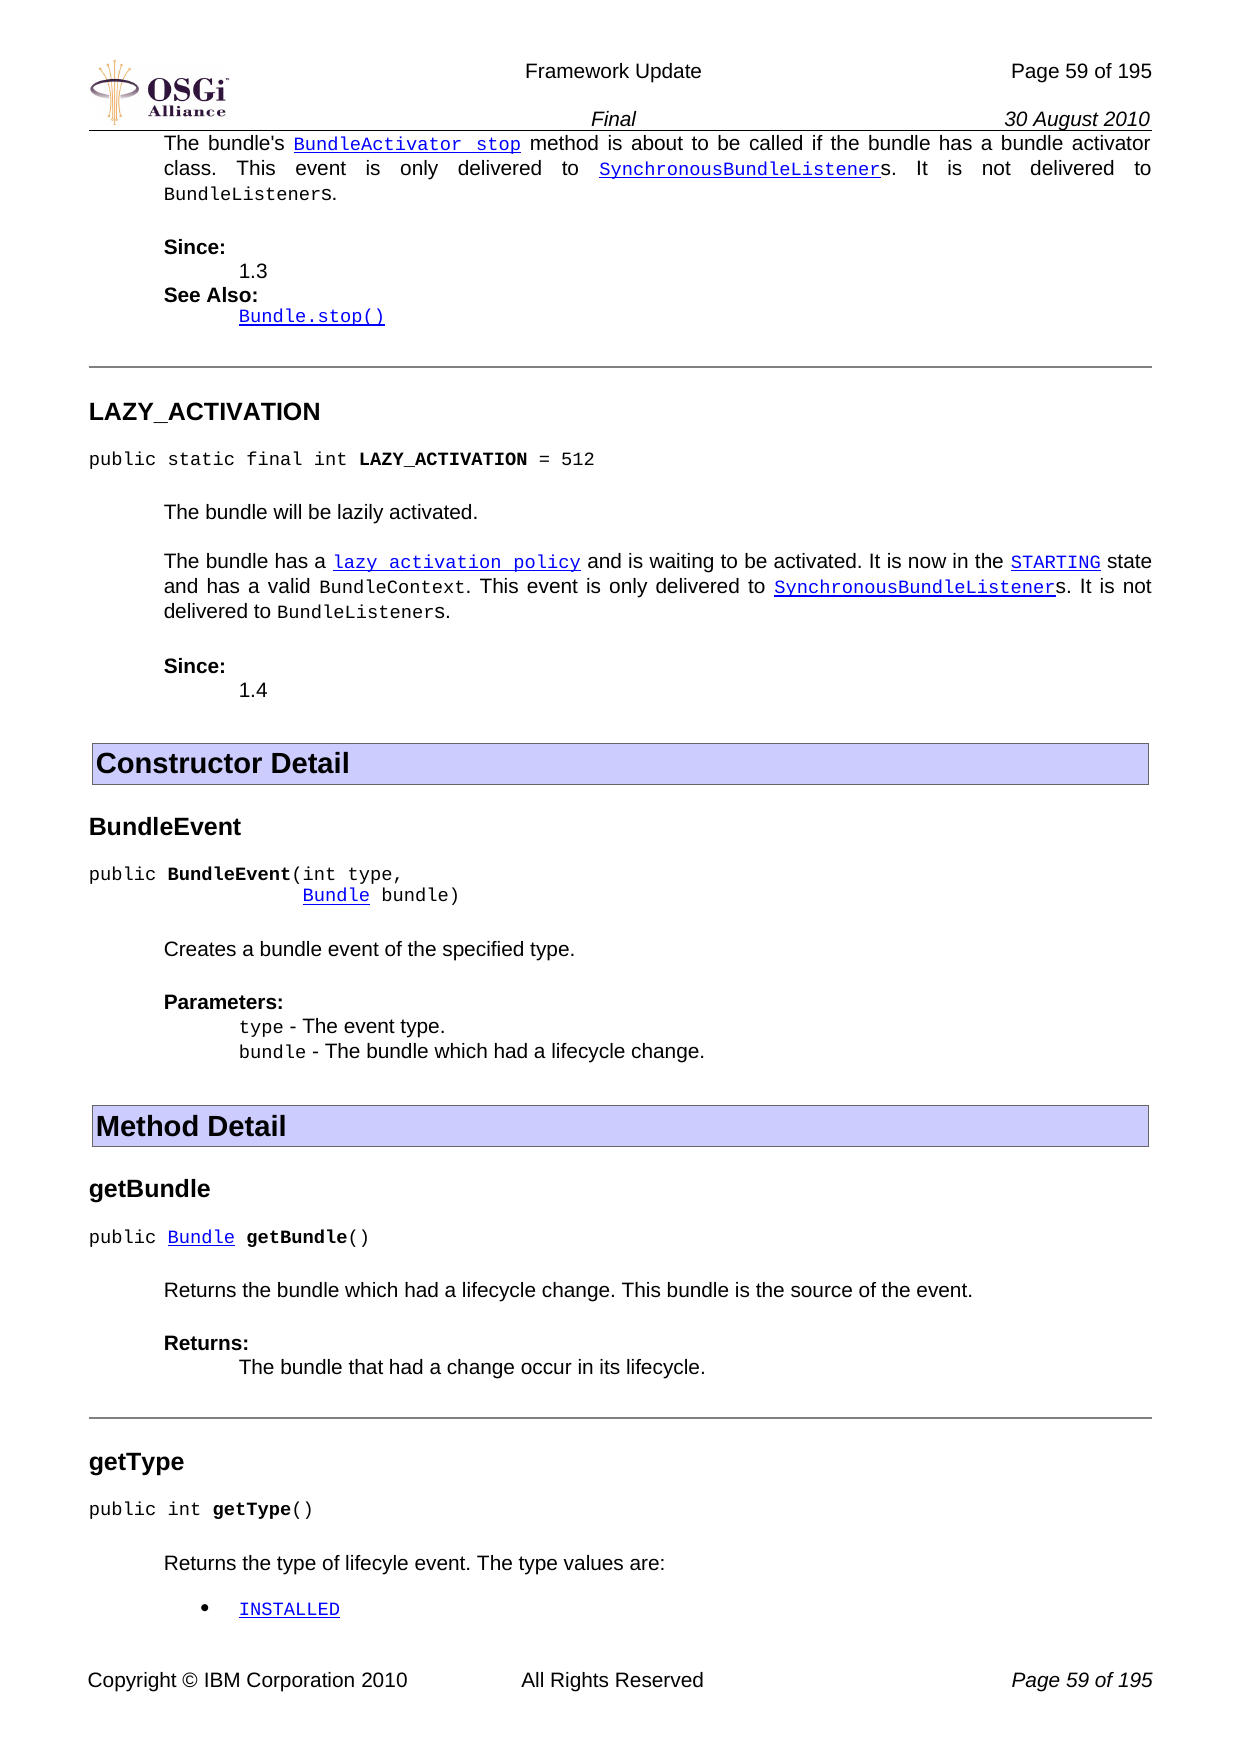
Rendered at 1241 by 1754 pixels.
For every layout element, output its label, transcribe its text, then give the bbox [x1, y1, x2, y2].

subtitle Method Detail [93, 1106, 1148, 1146]
text Since: [163, 654, 1152, 678]
text The bundle will be lazily activated. [163, 500, 1152, 524]
text Since: [163, 235, 1152, 259]
text public BundleEvent(int type, Bundle bundle) [88, 865, 1152, 907]
text Parameters: [163, 990, 1152, 1014]
text Returns the type of lifecyle event. The type values are: [163, 1550, 1152, 1574]
text 1.3 [238, 259, 1152, 283]
text The bundle that had a change occur in its lifecycle. [238, 1355, 1152, 1379]
subtitle BundleEvent [88, 812, 1152, 841]
text Creates a bundle event of the specified type. [163, 937, 1152, 961]
text The bundle's BundleActivator stop method is about to be called if the bundle has a bundle activator class. This event is only delivered to SynchronousBundleListeners. It is not delivered to BundleListeners. [163, 131, 1152, 206]
text The bundle has a lazy activation policy and is waiting to be activated. It is now in the STARTING state and has a valid BundleContext. This event is only delivered to SynchronousBundleListeners. It is not delivered to BundleListeners. [163, 549, 1152, 624]
text Returns the bundle which had a lifecycle change. This bundle is the source of the event. [163, 1278, 1152, 1302]
list INSTALLED [201, 1599, 1152, 1621]
text 1.4 [238, 678, 1152, 702]
text public int getType() [88, 1500, 1152, 1521]
subtitle getType [88, 1447, 1152, 1476]
text Bundle.stop() [238, 307, 1152, 328]
text See Also: [163, 283, 1152, 307]
text Returns: [163, 1331, 1152, 1355]
text bundle - The bundle which had a lifecycle change. [238, 1039, 1152, 1064]
text type - The event type. [238, 1014, 1152, 1039]
picture [90, 60, 230, 125]
text public static final int LAZY_ACTIVATION = 512 [88, 449, 1152, 471]
subtitle getBundle [88, 1174, 1152, 1203]
subtitle Constructor Detail [93, 744, 1148, 784]
text public Bundle getBundle() [88, 1227, 1152, 1249]
subtitle LAZY_ACTIVATION [88, 397, 1152, 425]
